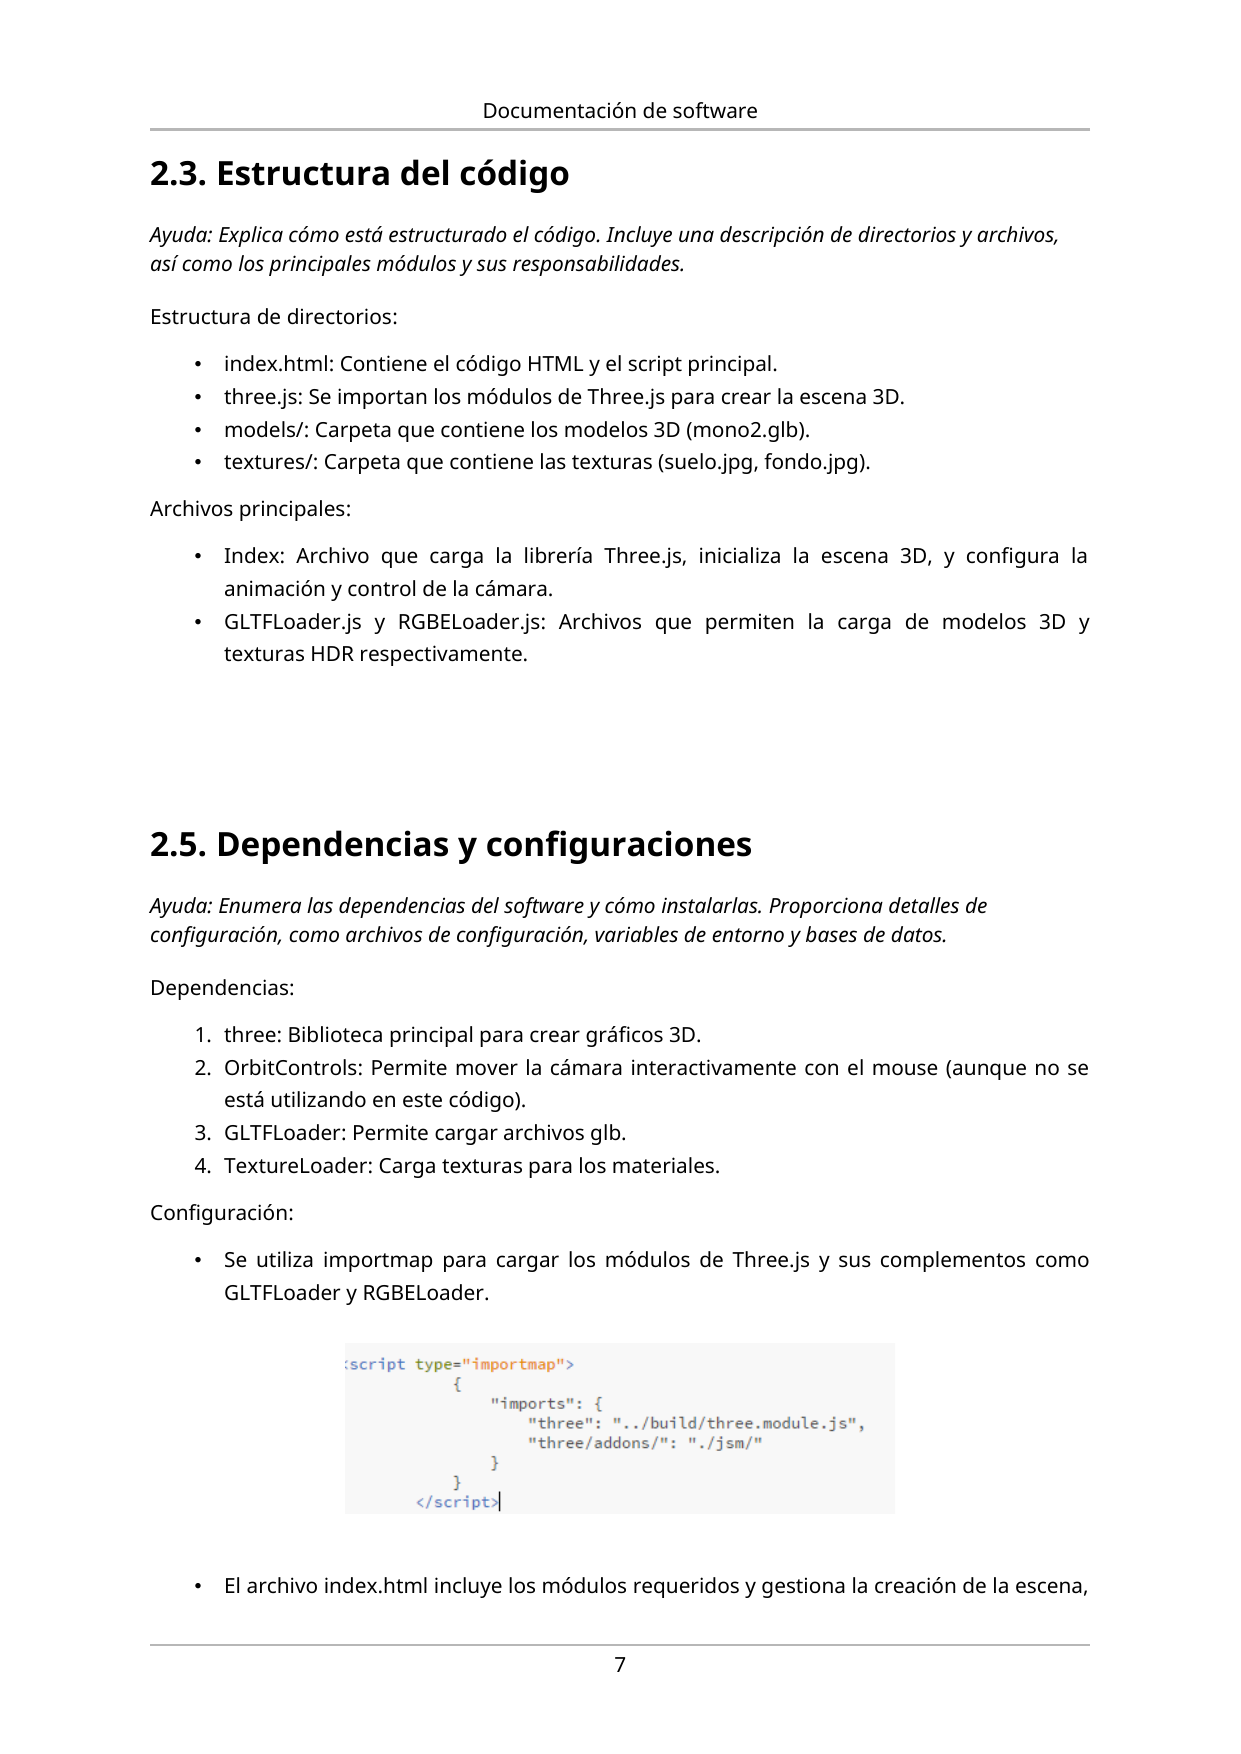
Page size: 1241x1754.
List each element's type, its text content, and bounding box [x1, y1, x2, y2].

text Dependencias: [150, 973, 1090, 1002]
list three: Biblioteca principal para crear gráficos 3D. [194, 1020, 1090, 1049]
list GLTFLoader: Permite cargar archivos glb. [194, 1118, 1090, 1147]
list textures/: Carpeta que contiene las texturas (suelo.jpg, fondo.jpg). [194, 447, 1090, 476]
subtitle 2.3. Estructura del código [150, 150, 1090, 195]
list models/: Carpeta que contiene los modelos 3D (mono2.glb). [194, 415, 1090, 443]
list index.html: Contiene el código HTML y el script principal. [194, 349, 1090, 378]
text Configuración: [150, 1198, 1090, 1226]
list El archivo index.html incluye los módulos requeridos y gestiona la creación de la escena, [194, 1571, 1090, 1600]
list GLTFLoader.js y RGBELoader.js: Archivos que permiten la carga de modelos 3D y texturas HDR respectivamente. [194, 607, 1090, 668]
text Ayuda: Enumera las dependencias del software y cómo instalarlas. Proporciona detalles de configuración, como archivos de configuración, variables de entorno y bases de datos. [150, 891, 1090, 948]
subtitle 2.5. Dependencias y configuraciones [150, 821, 1090, 866]
list Se utiliza importmap para cargar los módulos de Three.js y sus complementos como GLTFLoader y RGBELoader. [194, 1245, 1090, 1306]
list TextureLoader: Carga texturas para los materiales. [194, 1151, 1090, 1179]
list OrbitControls: Permite mover la cámara interactivamente con el mouse (aunque no se está utilizando en este código). [194, 1053, 1090, 1114]
text Estructura de directorios: [150, 302, 1090, 331]
picture [345, 1343, 896, 1514]
text Archivos principales: [150, 494, 1090, 523]
text Ayuda: Explica cómo está estructurado el código. Incluye una descripción de directorios y archivos, así como los principales módulos y sus responsabilidades. [150, 220, 1090, 277]
list Index: Archivo que carga la librería Three.js, inicializa la escena 3D, y configura la animación y control de la cámara. [194, 542, 1090, 603]
list three.js: Se importan los módulos de Three.js para crear la escena 3D. [194, 382, 1090, 411]
